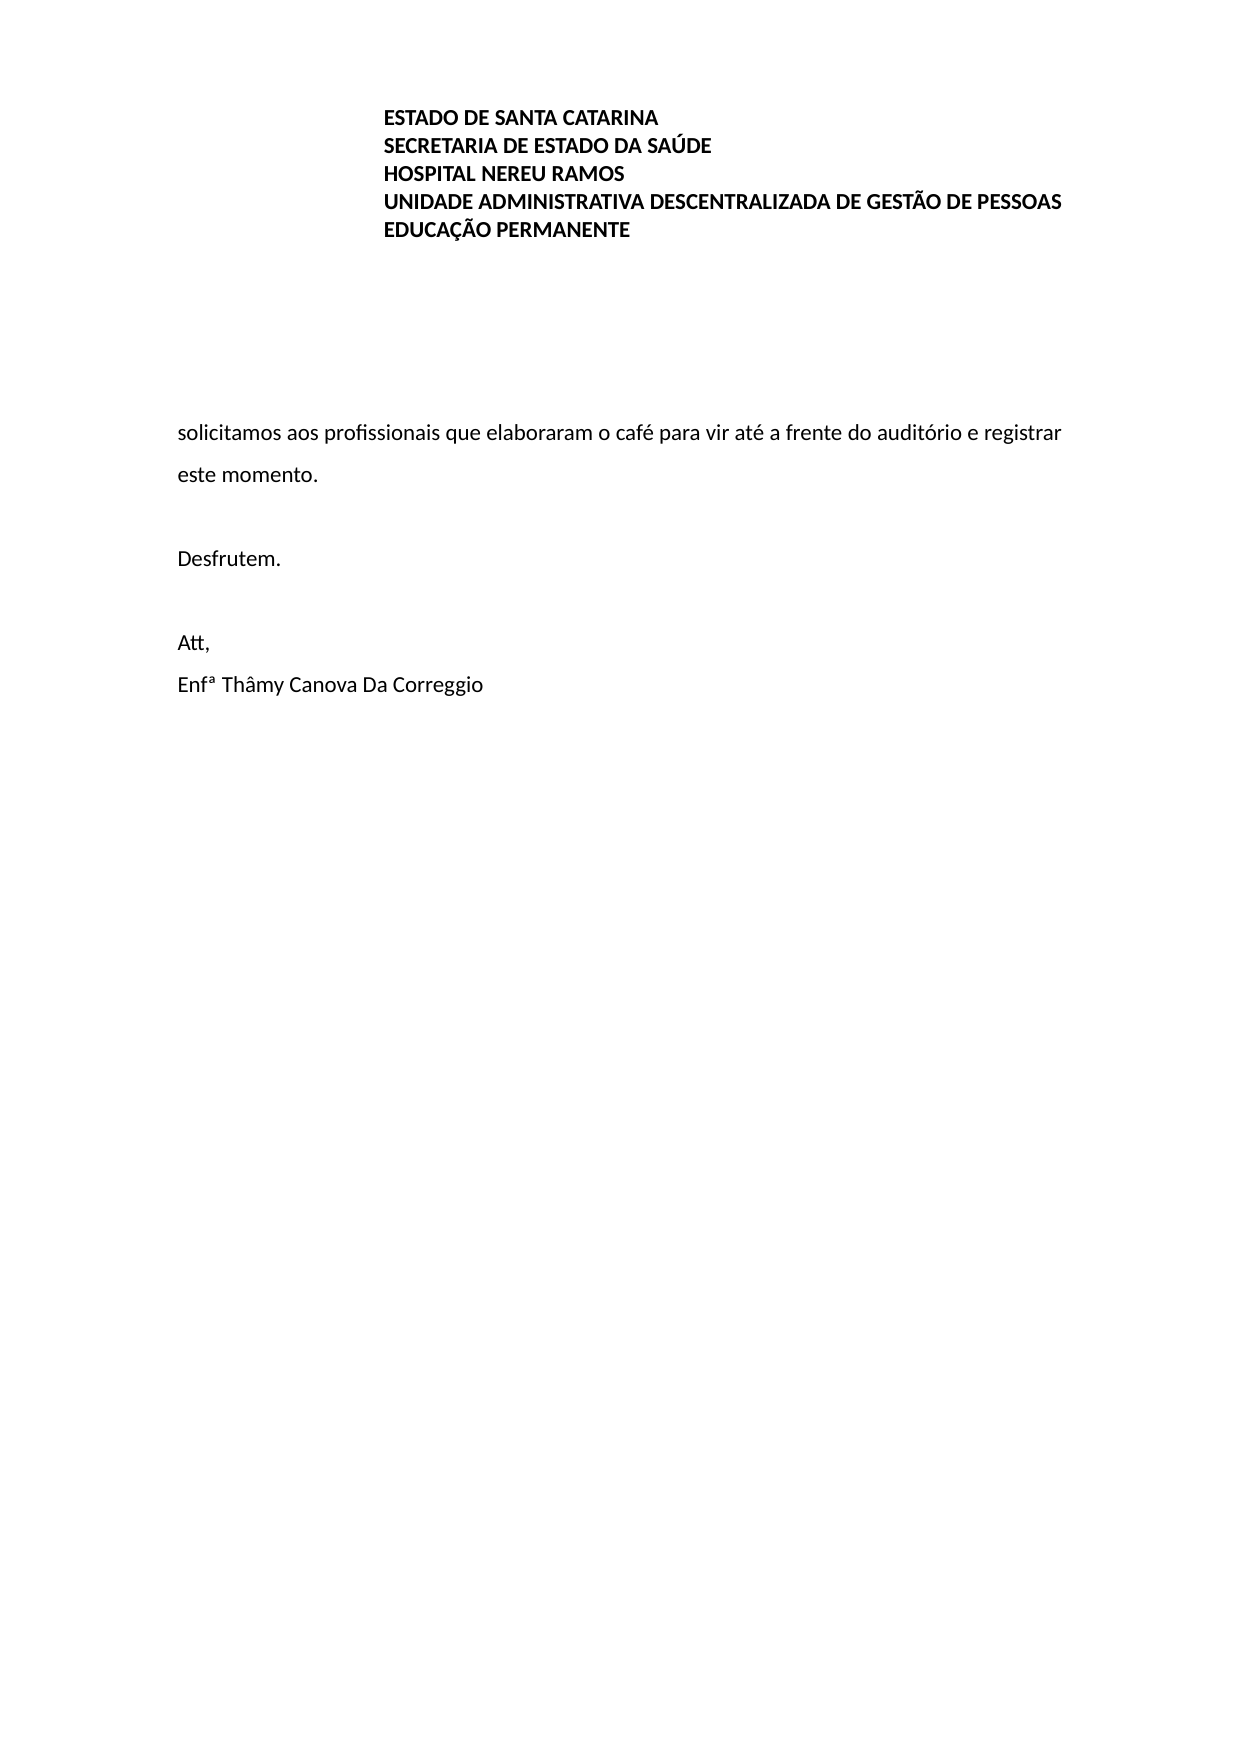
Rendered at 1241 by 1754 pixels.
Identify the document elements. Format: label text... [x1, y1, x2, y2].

text Att, [177, 628, 1063, 656]
list solicitamos aos profissionais que elaboraram o café para vir até a frente do auditório e registrar este momento. [177, 271, 1063, 488]
list Desfrutem. [177, 544, 1063, 572]
text Enfª Thâmy Canova Da Correggio [177, 670, 1063, 698]
